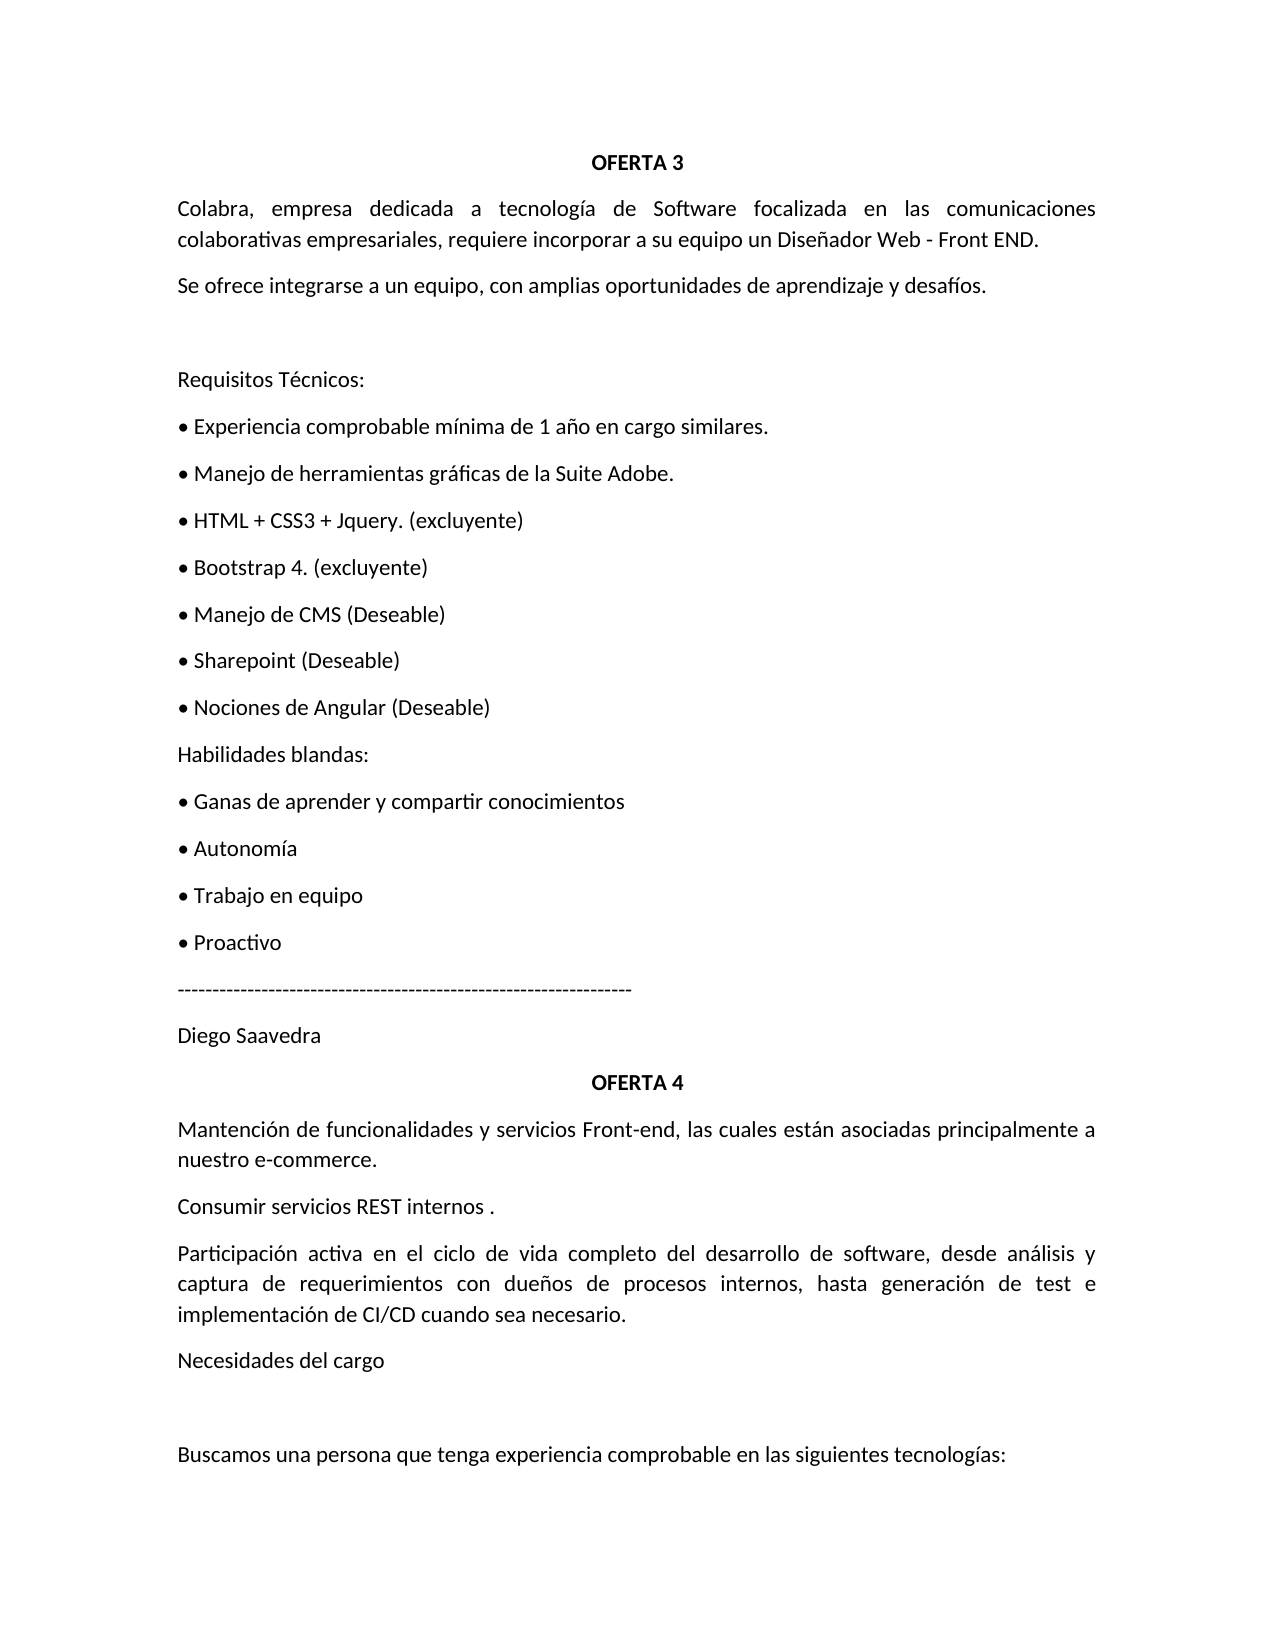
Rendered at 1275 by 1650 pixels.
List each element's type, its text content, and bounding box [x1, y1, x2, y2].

text ----------------------------------------------------------------- [177, 975, 1098, 1003]
text Participación activa en el ciclo de vida completo del desarrollo de software, desde análisis y captura de requerimientos con dueños de procesos internos, hasta generación de test e implementación de CI/CD cuando sea necesario. [177, 1239, 1098, 1328]
text Consumir servicios REST internos . [177, 1192, 1098, 1220]
text OFERTA 4 [177, 1068, 1098, 1096]
text Diego Saavedra [177, 1022, 1098, 1049]
text Habilidades blandas: [177, 740, 1098, 768]
text Necesidades del cargo [177, 1347, 1098, 1374]
text • HTML + CSS3 + Jquery. (excluyente) [177, 506, 1098, 534]
text • Trabajo en equipo [177, 881, 1098, 909]
text • Autonomía [177, 834, 1098, 862]
text • Proactivo [177, 928, 1098, 956]
text • Sharepoint (Deseable) [177, 647, 1098, 674]
text • Ganas de aprender y compartir conocimientos [177, 787, 1098, 815]
text • Manejo de herramientas gráficas de la Suite Adobe. [177, 459, 1098, 487]
text • Bootstrap 4. (excluyente) [177, 553, 1098, 581]
text • Manejo de CMS (Deseable) [177, 600, 1098, 628]
text OFERTA 3 [177, 148, 1098, 176]
text • Nociones de Angular (Deseable) [177, 693, 1098, 721]
text Colabra, empresa dedicada a tecnología de Software focalizada en las comunicaciones colaborativas empresariales, requiere incorporar a su equipo un Diseñador Web - Front END. [177, 194, 1098, 253]
text Requisitos Técnicos: [177, 365, 1098, 393]
text • Experiencia comprobable mínima de 1 año en cargo similares. [177, 412, 1098, 440]
text Mantención de funcionalidades y servicios Front-end, las cuales están asociadas principalmente a nuestro e-commerce. [177, 1115, 1098, 1173]
text Se ofrece integrarse a un equipo, con amplias oportunidades de aprendizaje y desafíos. [177, 272, 1098, 299]
text Buscamos una persona que tenga experiencia comprobable en las siguientes tecnologías: [177, 1440, 1098, 1468]
